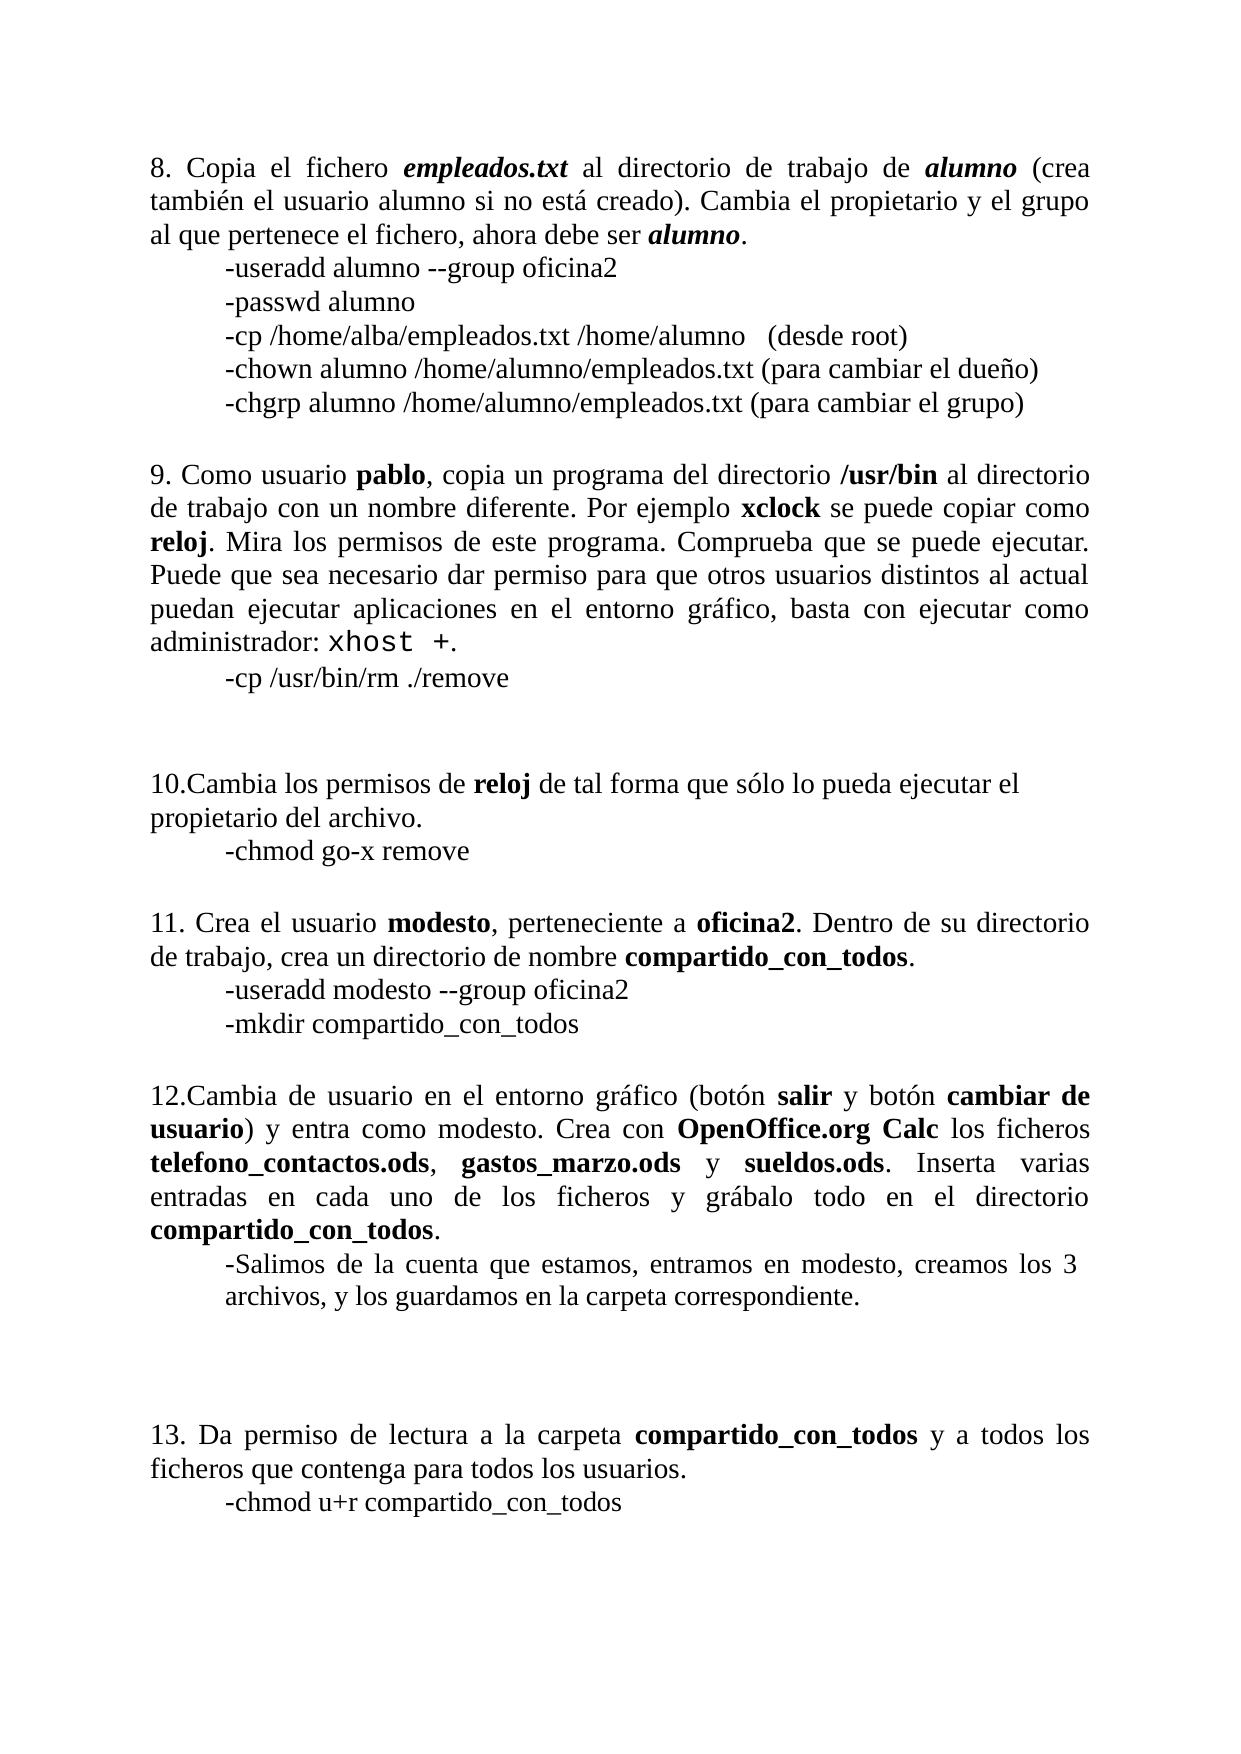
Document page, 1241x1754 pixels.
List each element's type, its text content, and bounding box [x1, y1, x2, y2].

text -cp /home/alba/empleados.txt /home/alumno (desde root) [150, 318, 1090, 351]
text 10.Cambia los permisos de reloj de tal forma que sólo lo pueda ejecutar el propietario del archivo. [150, 766, 1090, 833]
text -chgrp alumno /home/alumno/empleados.txt (para cambiar el grupo) [150, 385, 1090, 418]
text -chmod go-x remove [150, 833, 1090, 867]
text -cp /usr/bin/rm ./remove [150, 661, 1090, 694]
text -mkdir compartido_con_todos [150, 1006, 1090, 1039]
text 12.Cambia de usuario en el entorno gráfico (botón salir y botón cambiar de usuario) y entra como modesto. Crea con OpenOffice.org Calc los ficheros telefono_contactos.ods, gastos_marzo.ods y sueldos.ods. Inserta varias entradas en cada uno de los ficheros y grábalo todo en el directorio compartido_con_todos. [150, 1078, 1090, 1246]
text -useradd modesto --group oficina2 [150, 972, 1090, 1006]
text -passwd alumno [150, 284, 1090, 318]
text 13. Da permiso de lectura a la carpeta compartido_con_todos y a todos los ficheros que contenga para todos los usuarios. [150, 1417, 1090, 1484]
text 11. Crea el usuario modesto, perteneciente a oficina2. Dentro de su directorio de trabajo, crea un directorio de nombre compartido_con_todos. [150, 905, 1090, 972]
text -useradd alumno --group oficina2 [150, 251, 1090, 284]
text -chmod u+r compartido_con_todos [150, 1484, 1090, 1518]
text 8. Copia el fichero empleados.txt al directorio de trabajo de alumno (crea también el usuario alumno si no está creado). Cambia el propietario y el grupo al que pertenece el fichero, ahora debe ser alumno. [150, 150, 1090, 251]
text -Salimos de la cuenta que estamos, entramos en modesto, creamos los 3 archivos, y los guardamos en la carpeta correspondiente. [150, 1246, 1090, 1312]
text 9. Como usuario pablo, copia un programa del directorio /usr/bin al directorio de trabajo con un nombre diferente. Por ejemplo xclock se puede copiar como reloj. Mira los permisos de este programa. Comprueba que se puede ejecutar. Puede que sea necesario dar permiso para que otros usuarios distintos al actual puedan ejecutar aplicaciones en el entorno gráfico, basta con ejecutar como administrador: xhost +. [150, 457, 1090, 661]
text -chown alumno /home/alumno/empleados.txt (para cambiar el dueño) [150, 351, 1090, 385]
